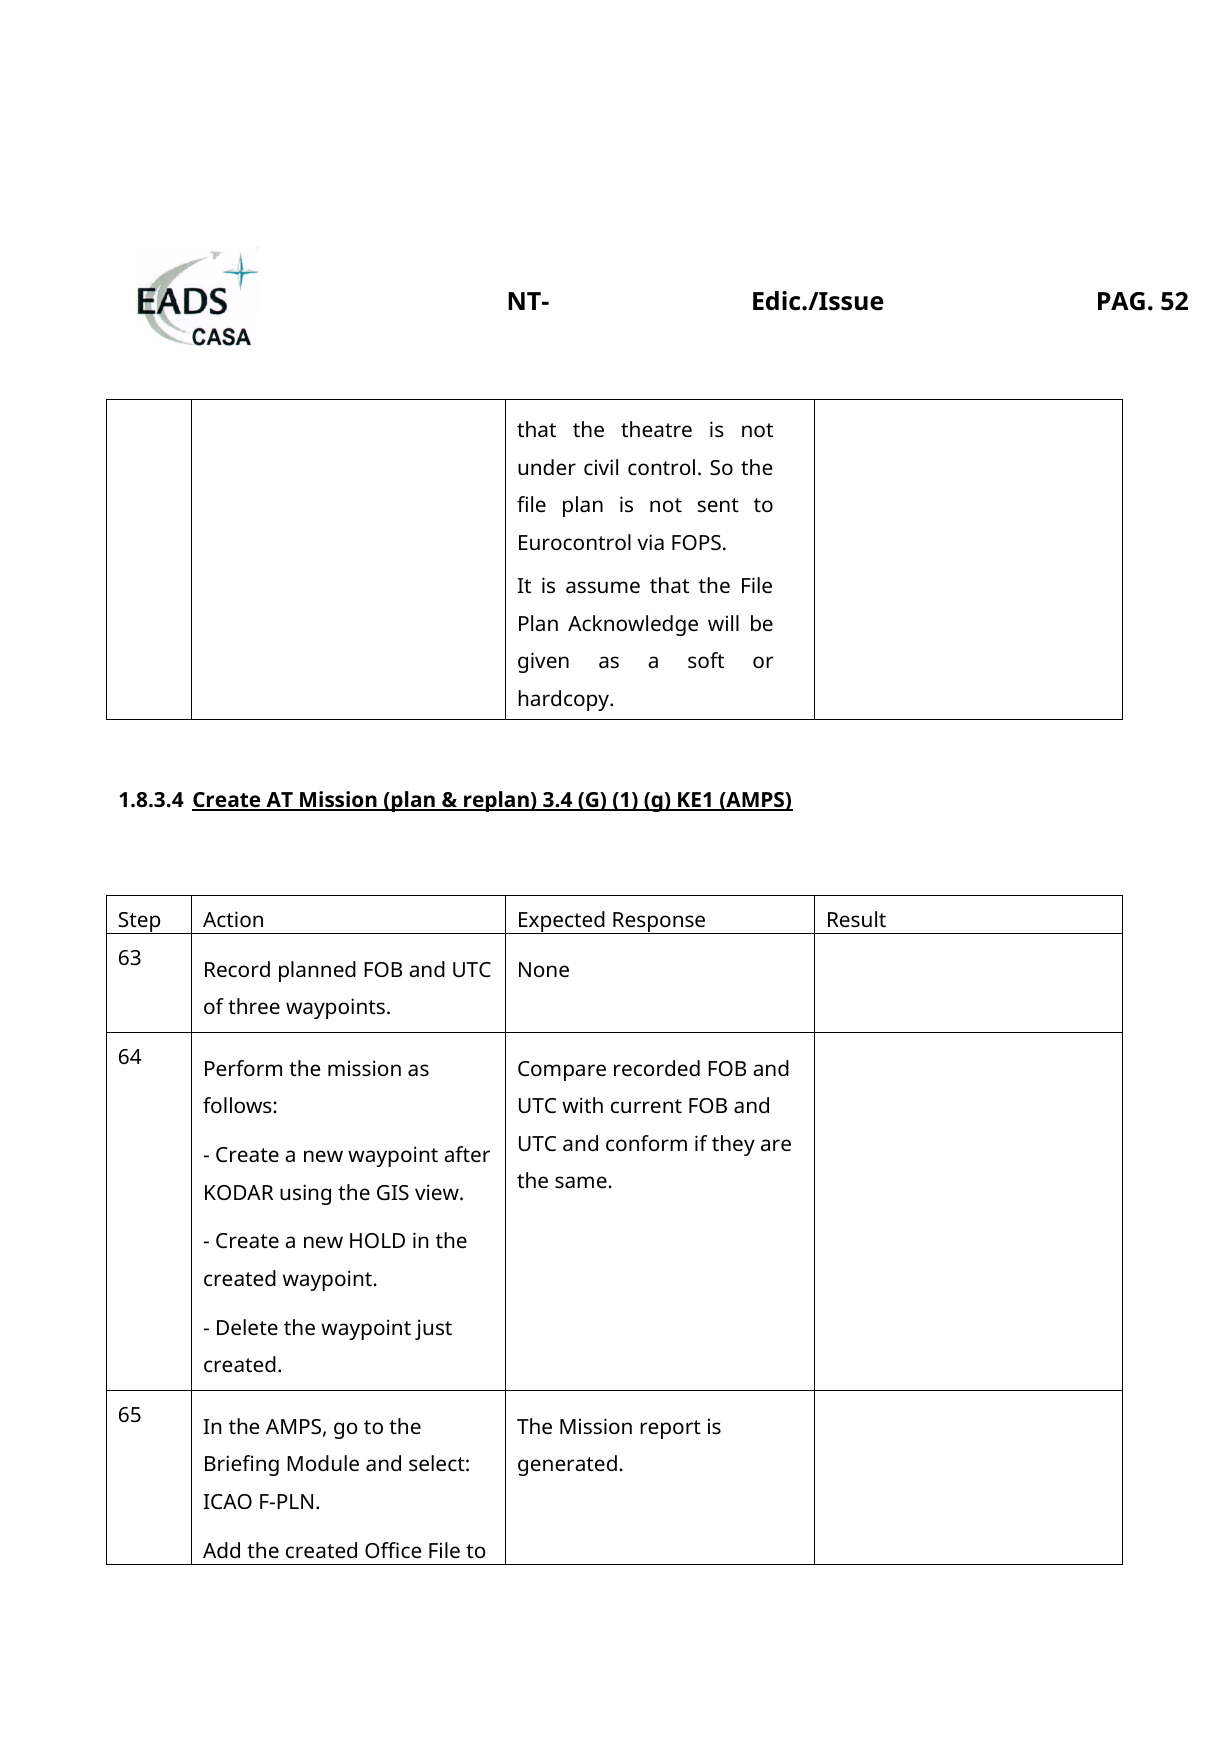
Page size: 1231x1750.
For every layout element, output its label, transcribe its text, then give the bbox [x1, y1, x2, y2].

table_cell [815, 400, 1122, 718]
table_cell 64 [107, 1033, 191, 1390]
table_cell None [506, 934, 814, 1032]
table_cell The Mission report is generated. [506, 1391, 814, 1564]
table_cell 65 [107, 1391, 191, 1564]
table_cell that the theatre is not under civil control. So the file plan is not sent to Eurocontrol via FOPS. It is assume that the File Plan Acknowledge will be given as a soft or hardcopy. [506, 400, 814, 718]
table_cell [815, 1033, 1122, 1390]
table_cell [107, 400, 191, 718]
table_cell Record planned FOB and UTC of three waypoints. [192, 934, 505, 1032]
table_cell 63 [107, 934, 191, 1032]
table_cell In the AMPS, go to the Briefing Module and select: ICAO F-PLN. Add the created Office File to [192, 1391, 505, 1564]
table_header Expected Response [506, 896, 814, 933]
table_cell Compare recorded FOB and UTC with current FOB and UTC and conform if they are the same. [506, 1033, 814, 1390]
table_cell [815, 1391, 1122, 1564]
picture [134, 247, 261, 350]
table_cell [192, 400, 505, 718]
table_header Action [192, 896, 505, 933]
table_cell Perform the mission as follows: - Create a new waypoint after KODAR using the GIS view. - Create a new HOLD in the created waypoint. - Delete the waypoint just created. [192, 1033, 505, 1390]
table_header Step [107, 896, 191, 933]
table_cell [815, 934, 1122, 1032]
table_header Result [815, 896, 1122, 933]
subtitle Create AT Mission (plan & replan) 3.4 (G) (1) (g) KE1 (AMPS) [118, 776, 1083, 813]
